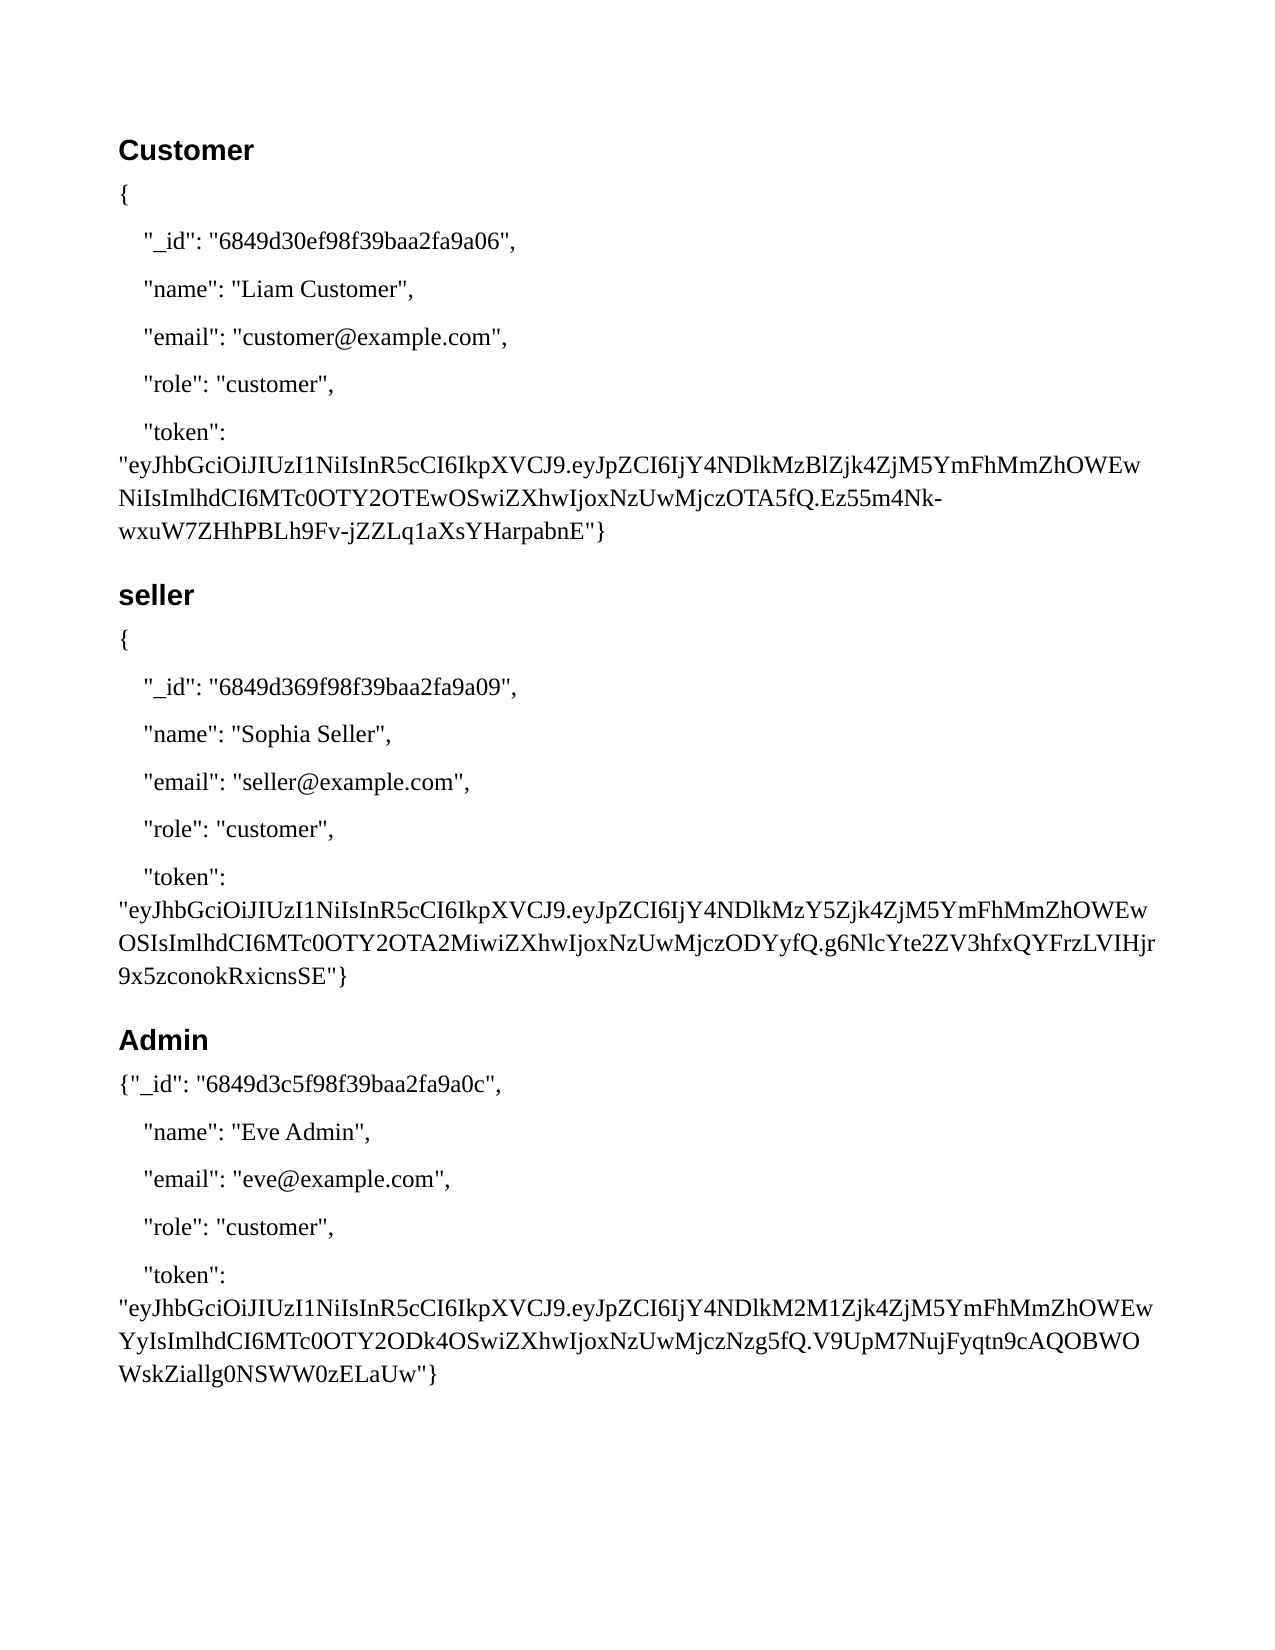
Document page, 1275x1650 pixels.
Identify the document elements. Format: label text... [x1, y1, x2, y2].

text "email": "eve@example.com", [118, 1164, 1157, 1193]
text "name": "Liam Customer", [118, 274, 1157, 303]
text "name": "Sophia Seller", [118, 719, 1157, 748]
text "token": "eyJhbGciOiJIUzI1NiIsInR5cCI6IkpXVCJ9.eyJpZCI6IjY4NDlkMzY5Zjk4ZjM5YmFhMmZhOWEwOSIsImlhdCI6MTc0OTY2OTA2MiwiZXhwIjoxNzUwMjczODYyfQ.g6NlcYte2ZV3hfxQYFrzLVIHjr9x5zconokRxicnsSE"} [118, 862, 1157, 990]
subtitle Customer [118, 133, 1157, 166]
text "role": "customer", [118, 369, 1157, 398]
text "token": "eyJhbGciOiJIUzI1NiIsInR5cCI6IkpXVCJ9.eyJpZCI6IjY4NDlkMzBlZjk4ZjM5YmFhMmZhOWEwNiIsImlhdCI6MTc0OTY2OTEwOSwiZXhwIjoxNzUwMjczOTA5fQ.Ez55m4Nk-wxuW7ZHhPBLh9Fv-jZZLq1aXsYHarpabnE"} [118, 417, 1157, 544]
text "role": "customer", [118, 814, 1157, 843]
text {"_id": "6849d3c5f98f39baa2fa9a0c", [118, 1069, 1157, 1098]
text "email": "seller@example.com", [118, 767, 1157, 796]
text "role": "customer", [118, 1212, 1157, 1241]
text "name": "Eve Admin", [118, 1117, 1157, 1146]
text { [118, 624, 1157, 653]
text "_id": "6849d30ef98f39baa2fa9a06", [118, 226, 1157, 255]
text "_id": "6849d369f98f39baa2fa9a09", [118, 672, 1157, 700]
subtitle Admin [118, 1023, 1157, 1057]
text "email": "customer@example.com", [118, 322, 1157, 350]
text { [118, 179, 1157, 207]
subtitle seller [118, 578, 1157, 612]
text "token": "eyJhbGciOiJIUzI1NiIsInR5cCI6IkpXVCJ9.eyJpZCI6IjY4NDlkM2M1Zjk4ZjM5YmFhMmZhOWEwYyIsImlhdCI6MTc0OTY2ODk4OSwiZXhwIjoxNzUwMjczNzg5fQ.V9UpM7NujFyqtn9cAQOBWOWskZiallg0NSWW0zELaUw"} [118, 1260, 1157, 1388]
